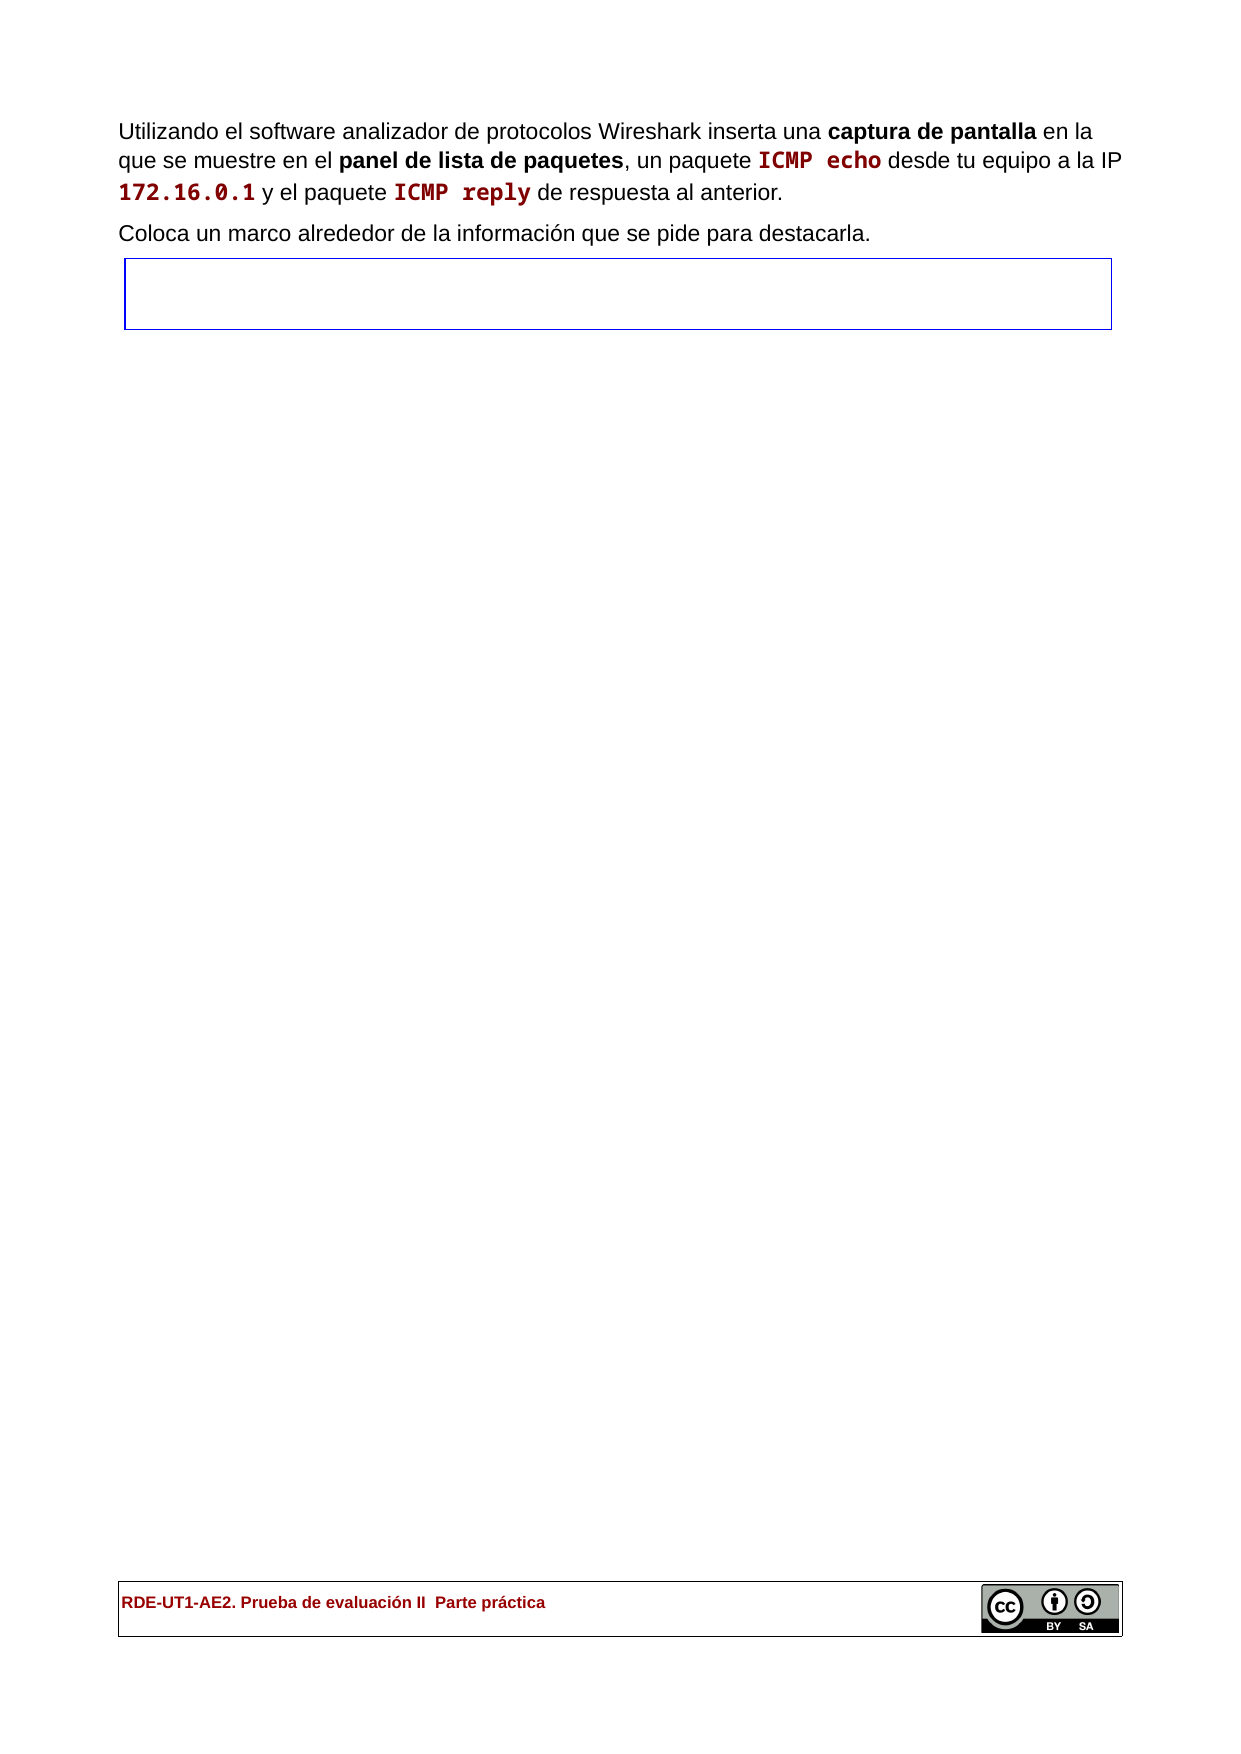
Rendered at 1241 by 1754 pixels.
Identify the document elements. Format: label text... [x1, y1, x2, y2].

text Utilizando el software analizador de protocolos Wireshark inserta una captura de pantalla en la que se muestre en el panel de lista de paquetes, un paquete ICMP echo desde tu equipo a la IP 172.16.0.1 y el paquete ICMP reply de respuesta al anterior. [118, 118, 1122, 207]
text Coloca un marco alrededor de la información que se pide para destacarla. [118, 219, 1122, 246]
picture [981, 1584, 1119, 1633]
table_header [126, 259, 1111, 329]
